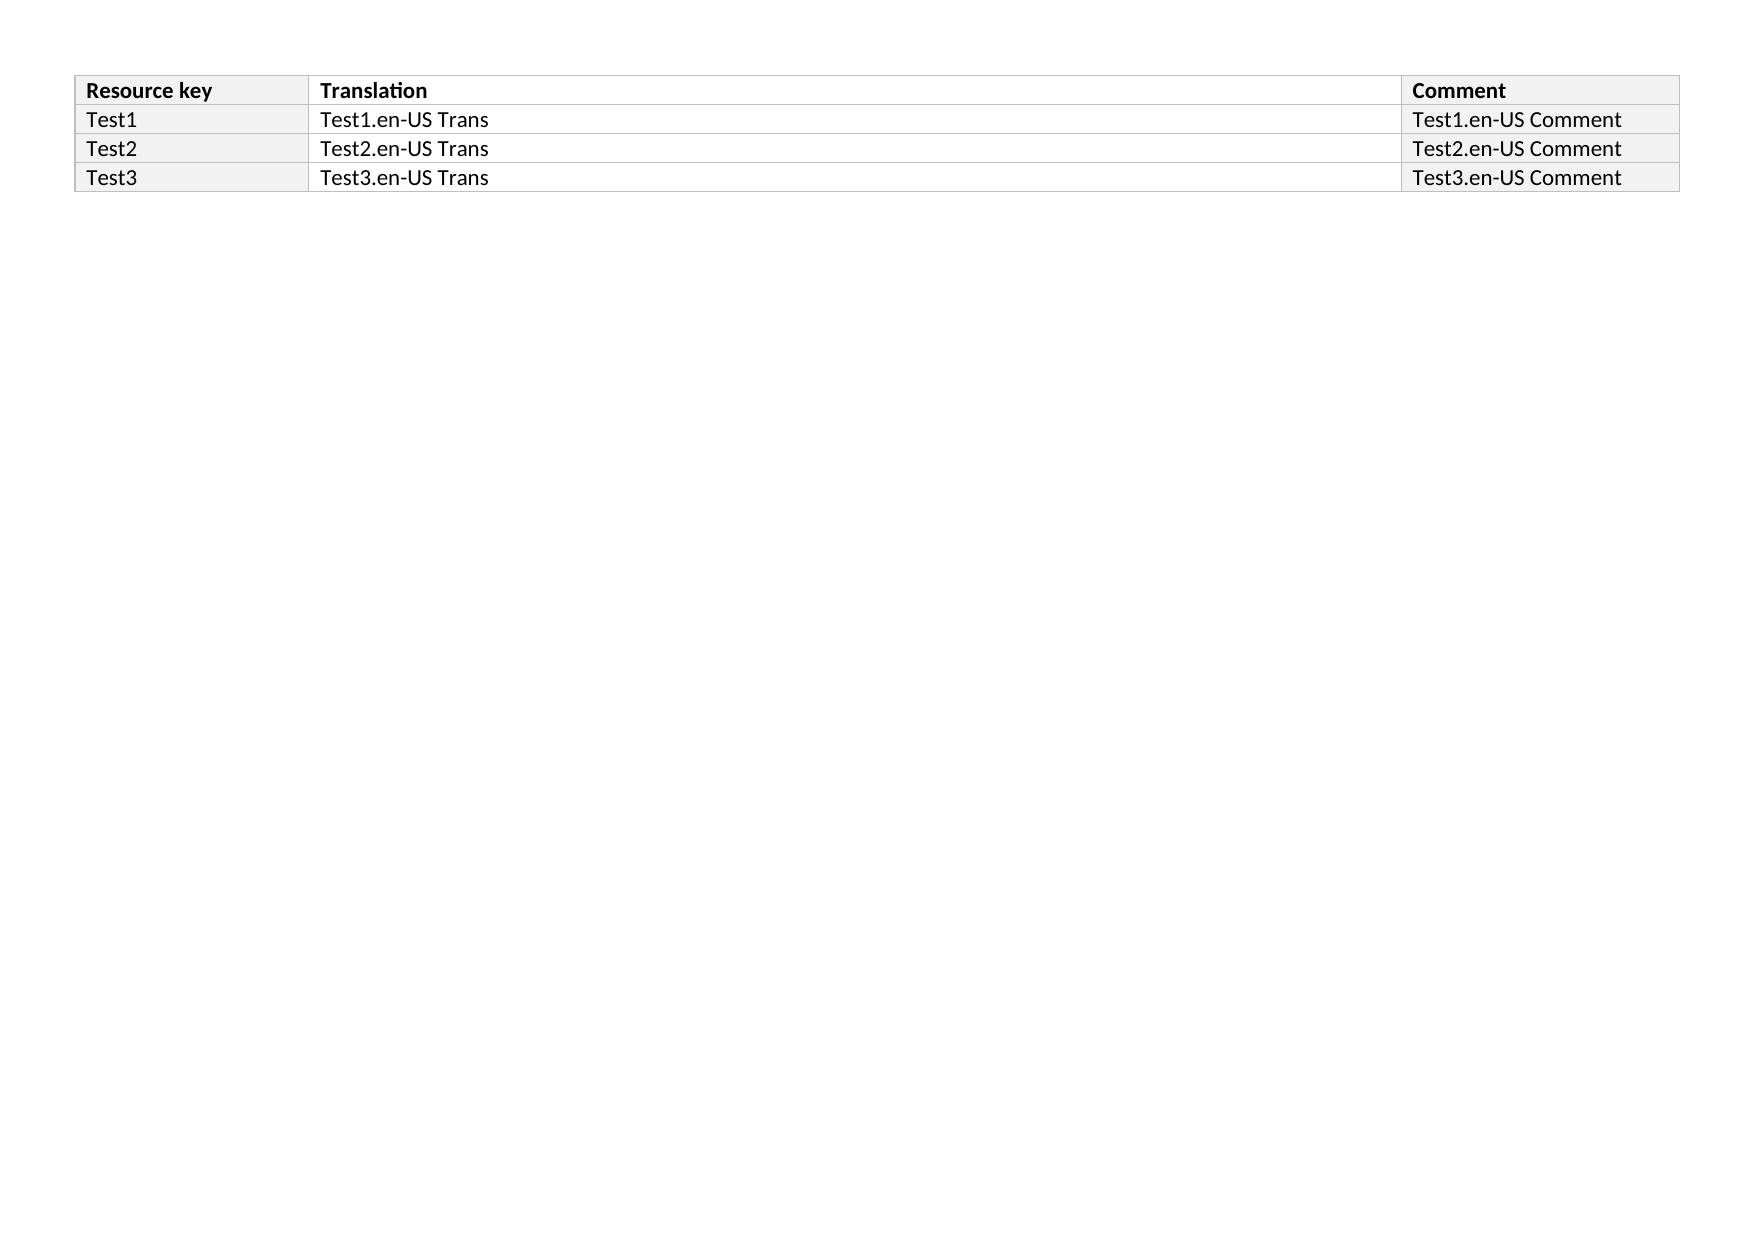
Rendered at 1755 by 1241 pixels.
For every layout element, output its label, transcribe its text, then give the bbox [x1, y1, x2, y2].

table_header Translation [309, 76, 1401, 104]
table_cell Test2.en-US Trans [309, 134, 1401, 162]
table_cell Test3 [76, 163, 308, 191]
table_cell Test1.en-US Trans [309, 105, 1401, 133]
table_header Comment [1402, 76, 1679, 104]
table_cell Test2.en-US Comment [1402, 134, 1679, 162]
table_cell Test1.en-US Comment [1402, 105, 1679, 133]
table_header Resource key [76, 76, 308, 104]
table_cell Test1 [76, 105, 308, 133]
table_cell Test3.en-US Trans [309, 163, 1401, 191]
table_cell Test3.en-US Comment [1402, 163, 1679, 191]
table_cell Test2 [76, 134, 308, 162]
